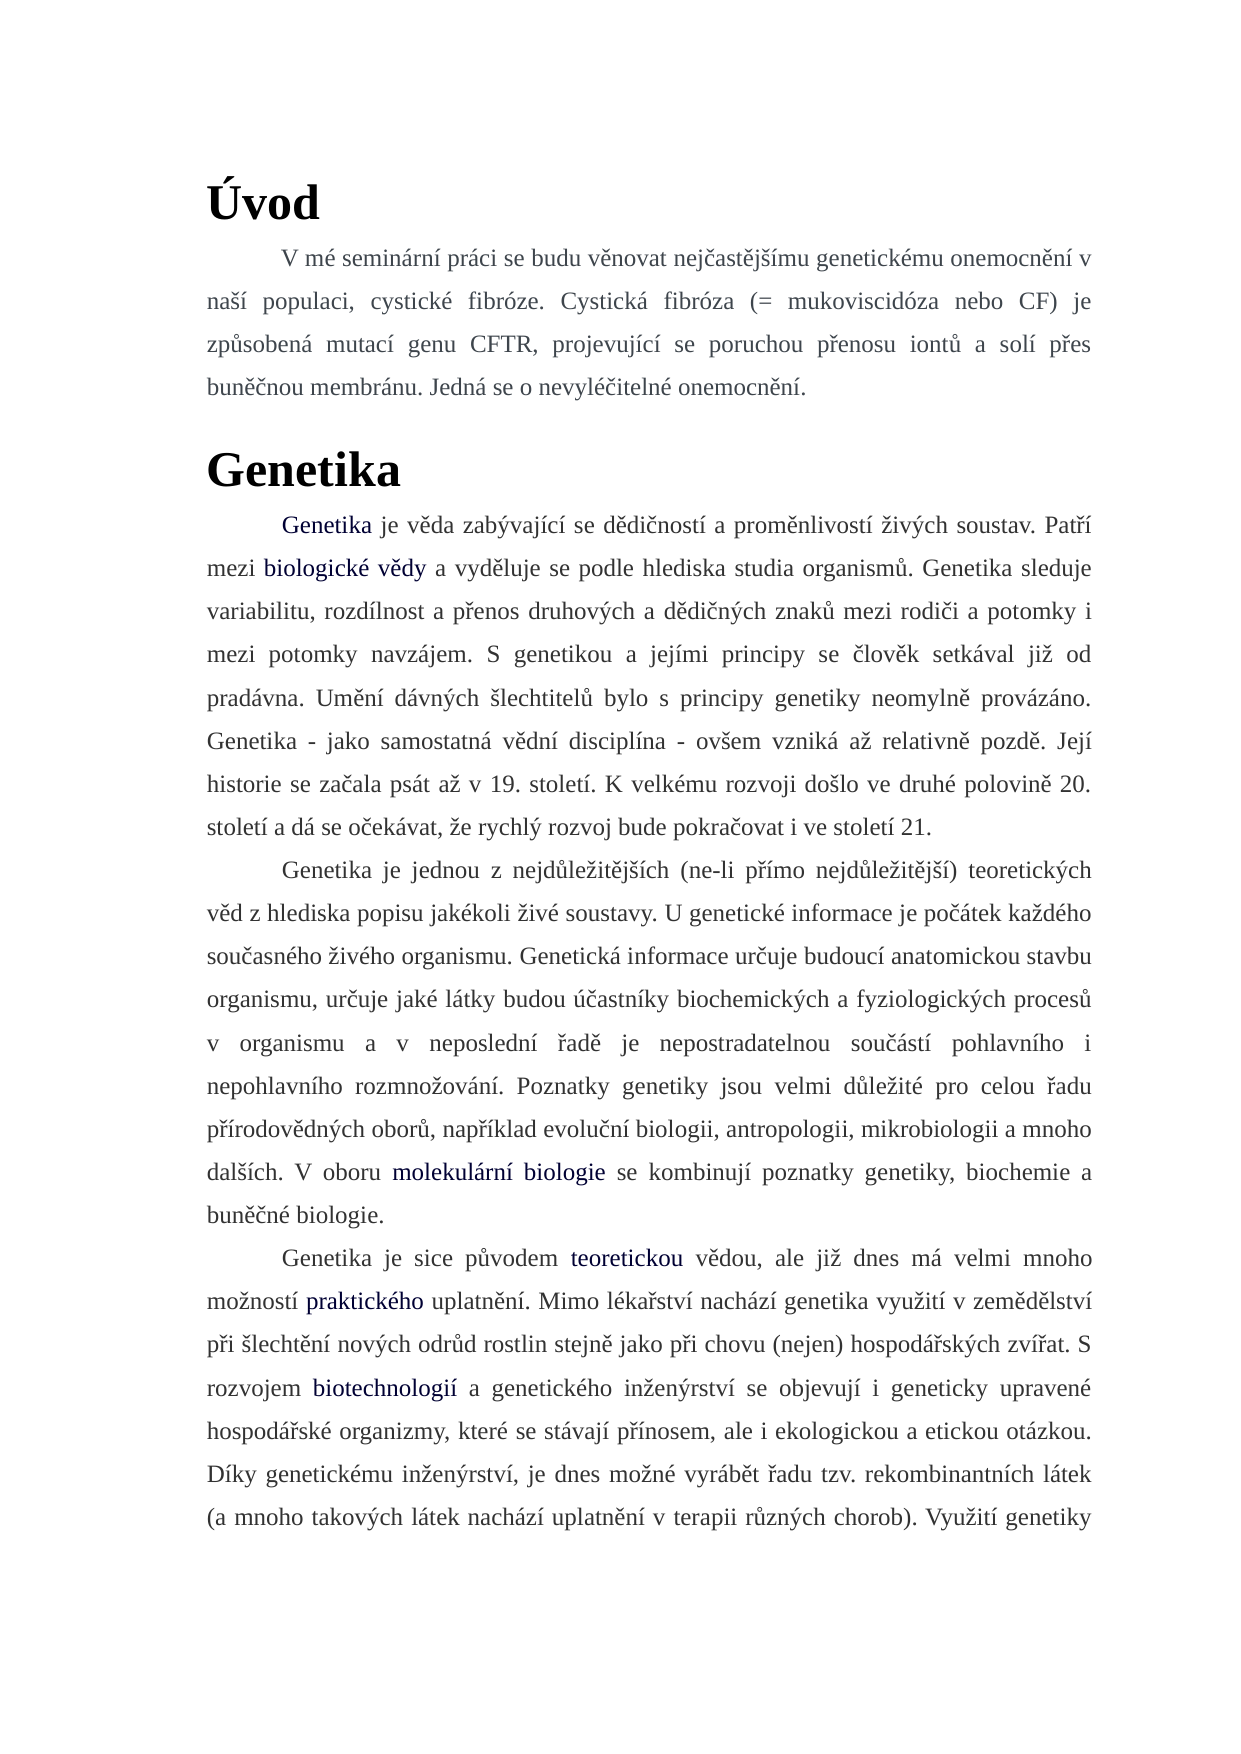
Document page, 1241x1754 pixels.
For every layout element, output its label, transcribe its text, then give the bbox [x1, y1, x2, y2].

subtitle Úvod [207, 173, 1093, 230]
text Genetika je jednou z nejdůležitějších (ne-li přímo nejdůležitější) teoretických věd z hlediska popisu jakékoli živé soustavy. U genetické informace je počátek každého současného živého organismu. Genetická informace určuje budoucí anatomickou stavbu organismu, určuje jaké látky budou účastníky biochemických a fyziologických procesů v organismu a v neposlední řadě je nepostradatelnou součástí pohlavního i nepohlavního rozmnožování. Poznatky genetiky jsou velmi důležité pro celou řadu přírodovědných oborů, například evoluční biologii, antropologii, mikrobiologii a mnoho dalších. V oboru molekulární biologie se kombinují poznatky genetiky, biochemie a buněčné biologie. [207, 855, 1093, 1229]
text Genetika je věda zabývající se dědičností a proměnlivostí živých soustav. Patří mezi biologické vědy a vyděluje se podle hlediska studia organismů. Genetika sleduje variabilitu, rozdílnost a přenos druhových a dědičných znaků mezi rodiči a potomky i mezi potomky navzájem. S genetikou a jejími principy se člověk setkával již od pradávna. Umění dávných šlechtitelů bylo s principy genetiky neomylně provázáno. Genetika - jako samostatná vědní disciplína - ovšem vzniká až relativně pozdě. Její historie se začala psát až v 19. století. K velkému rozvoji došlo ve druhé polovině 20. století a dá se očekávat, že rychlý rozvoj bude pokračovat i ve století 21. [207, 510, 1093, 841]
text Genetika je sice původem teoretickou vědou, ale již dnes má velmi mnoho možností praktického uplatnění. Mimo lékařství nachází genetika využití v zemědělství při šlechtění nových odrůd rostlin stejně jako při chovu (nejen) hospodářských zvířat. S rozvojem biotechnologií a genetického inženýrství se objevují i geneticky upravené hospodářské organizmy, které se stávají přínosem, ale i ekologickou a etickou otázkou. Díky genetickému inženýrství, je dnes možné vyrábět řadu tzv. rekombinantních látek (a mnoho takových látek nachází uplatnění v terapii různých chorob). Využití genetiky [207, 1243, 1093, 1531]
subtitle Genetika [207, 440, 1093, 498]
text V mé seminární práci se budu věnovat nejčastějšímu genetickému onemocnění v naší populaci, cystické fibróze. Cystická fibróza (= mukoviscidóza nebo CF) je způsobená mutací genu CFTR, projevující se poruchou přenosu iontů a solí přes buněčnou membránu. Jedná se o nevyléčitelné onemocnění. [207, 243, 1093, 401]
